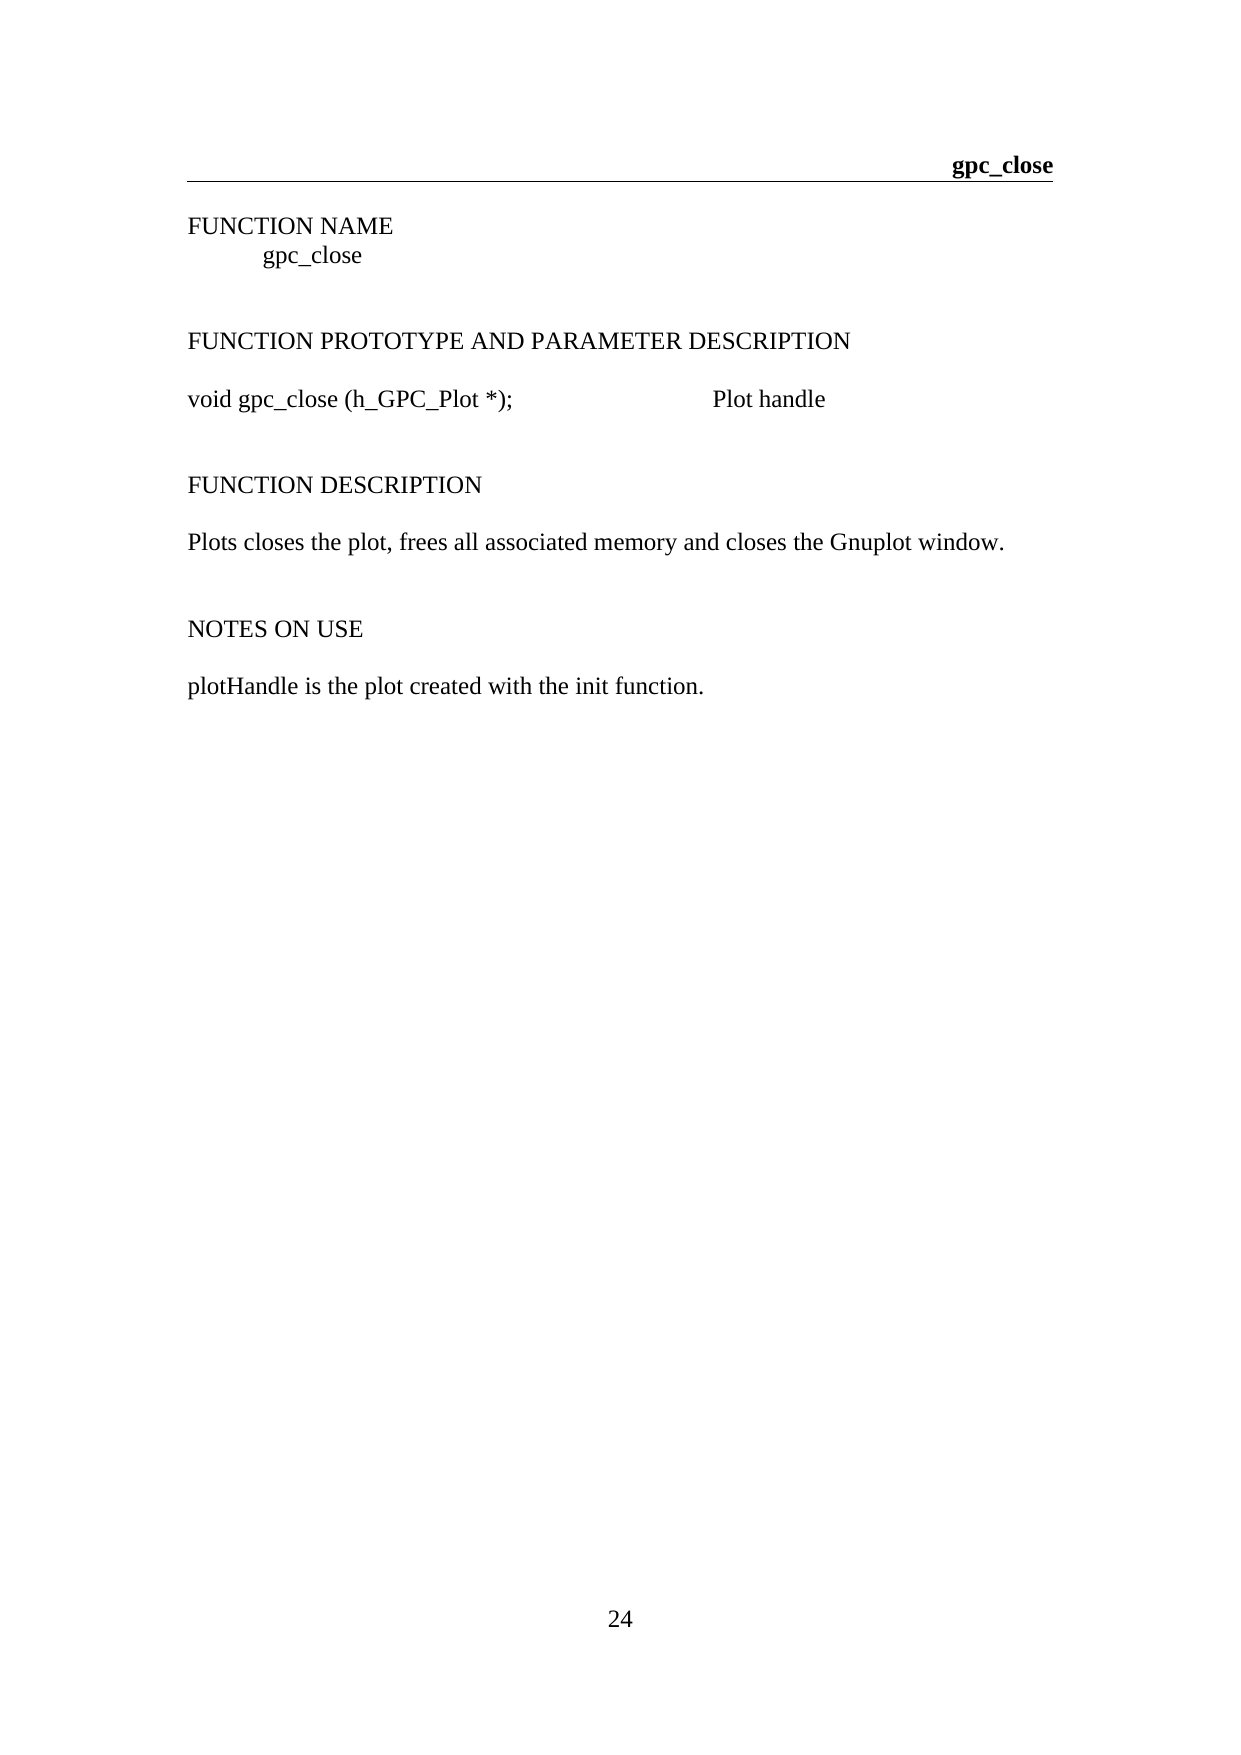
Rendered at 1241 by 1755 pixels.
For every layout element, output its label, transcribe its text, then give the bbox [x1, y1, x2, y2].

text plotHandle is the plot created with the init function. [187, 671, 1053, 700]
text NOTES ON USE [187, 614, 1053, 642]
subtitle gpc_close [187, 150, 1053, 181]
text gpc_close [187, 240, 1053, 269]
text void gpc_close (h_GPC_Plot *); Plot handle [187, 384, 1053, 412]
text Plots closes the plot, frees all associated memory and closes the Gnuplot window. [187, 527, 1053, 556]
text FUNCTION DESCRIPTION [187, 470, 1053, 499]
text FUNCTION PROTOTYPE AND PARAMETER DESCRIPTION [187, 326, 1053, 355]
text FUNCTION NAME [187, 211, 1053, 240]
